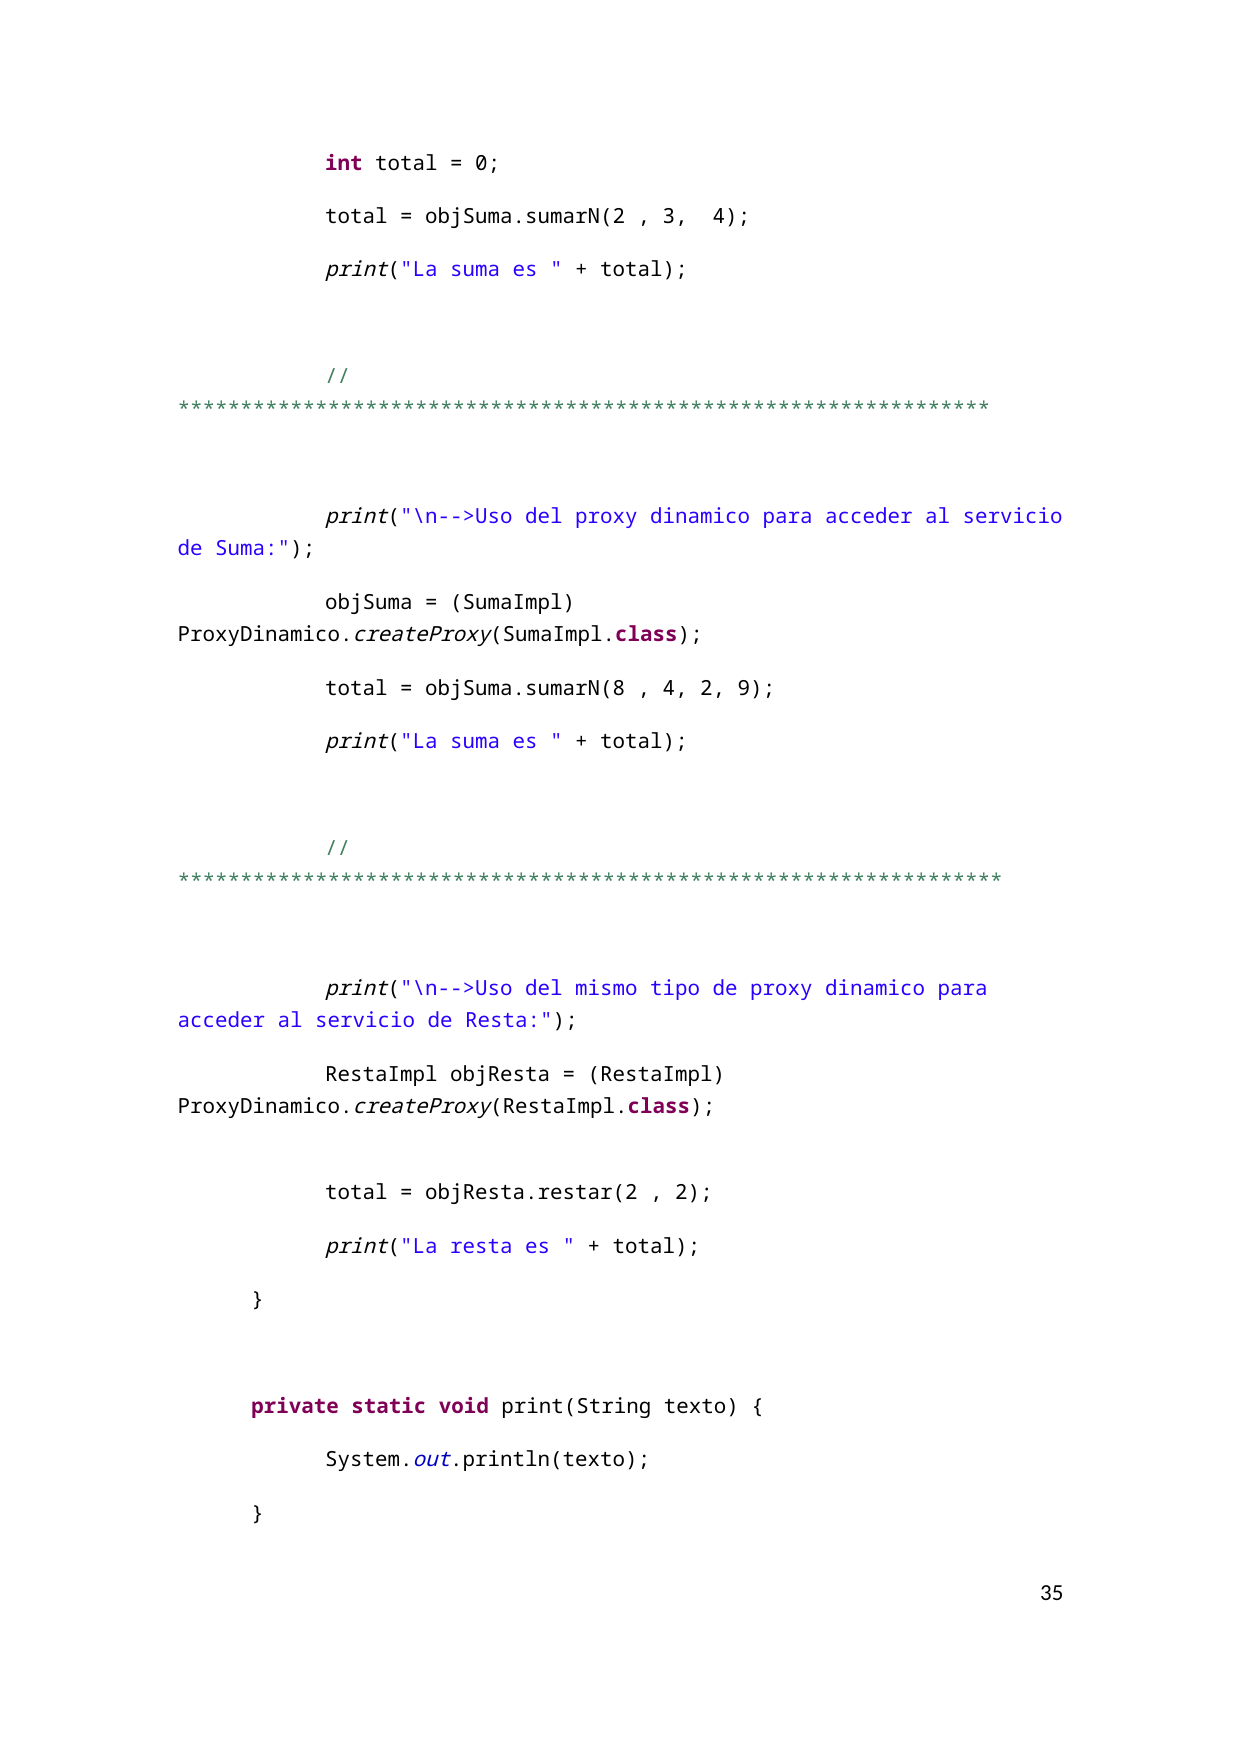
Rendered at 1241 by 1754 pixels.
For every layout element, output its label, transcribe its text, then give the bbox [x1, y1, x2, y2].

text System.out.println(texto); [177, 1444, 1063, 1473]
text // ***************************************************************** [177, 361, 1063, 422]
text // ****************************************************************** [177, 833, 1063, 894]
text print("\n-->Uso del mismo tipo de proxy dinamico para acceder al servicio de Resta:"); [177, 973, 1063, 1034]
text total = objSuma.sumarN(2 , 3, 4); [177, 201, 1063, 229]
text RestaImpl objResta = (RestaImpl) ProxyDinamico.createProxy(RestaImpl.class); [177, 1059, 1063, 1152]
text objSuma = (SumaImpl) ProxyDinamico.createProxy(SumaImpl.class); [177, 587, 1063, 648]
text print("\n-->Uso del proxy dinamico para acceder al servicio de Suma:"); [177, 501, 1063, 562]
text print("La suma es " + total); [177, 726, 1063, 755]
text print("La resta es " + total); [177, 1231, 1063, 1259]
text private static void print(String texto) { [177, 1391, 1063, 1419]
text print("La suma es " + total); [177, 254, 1063, 283]
text } [177, 1284, 1063, 1313]
text int total = 0; [177, 148, 1063, 176]
text } [177, 1498, 1063, 1526]
text total = objResta.restar(2 , 2); [177, 1177, 1063, 1206]
text total = objSuma.sumarN(8 , 4, 2, 9); [177, 673, 1063, 701]
